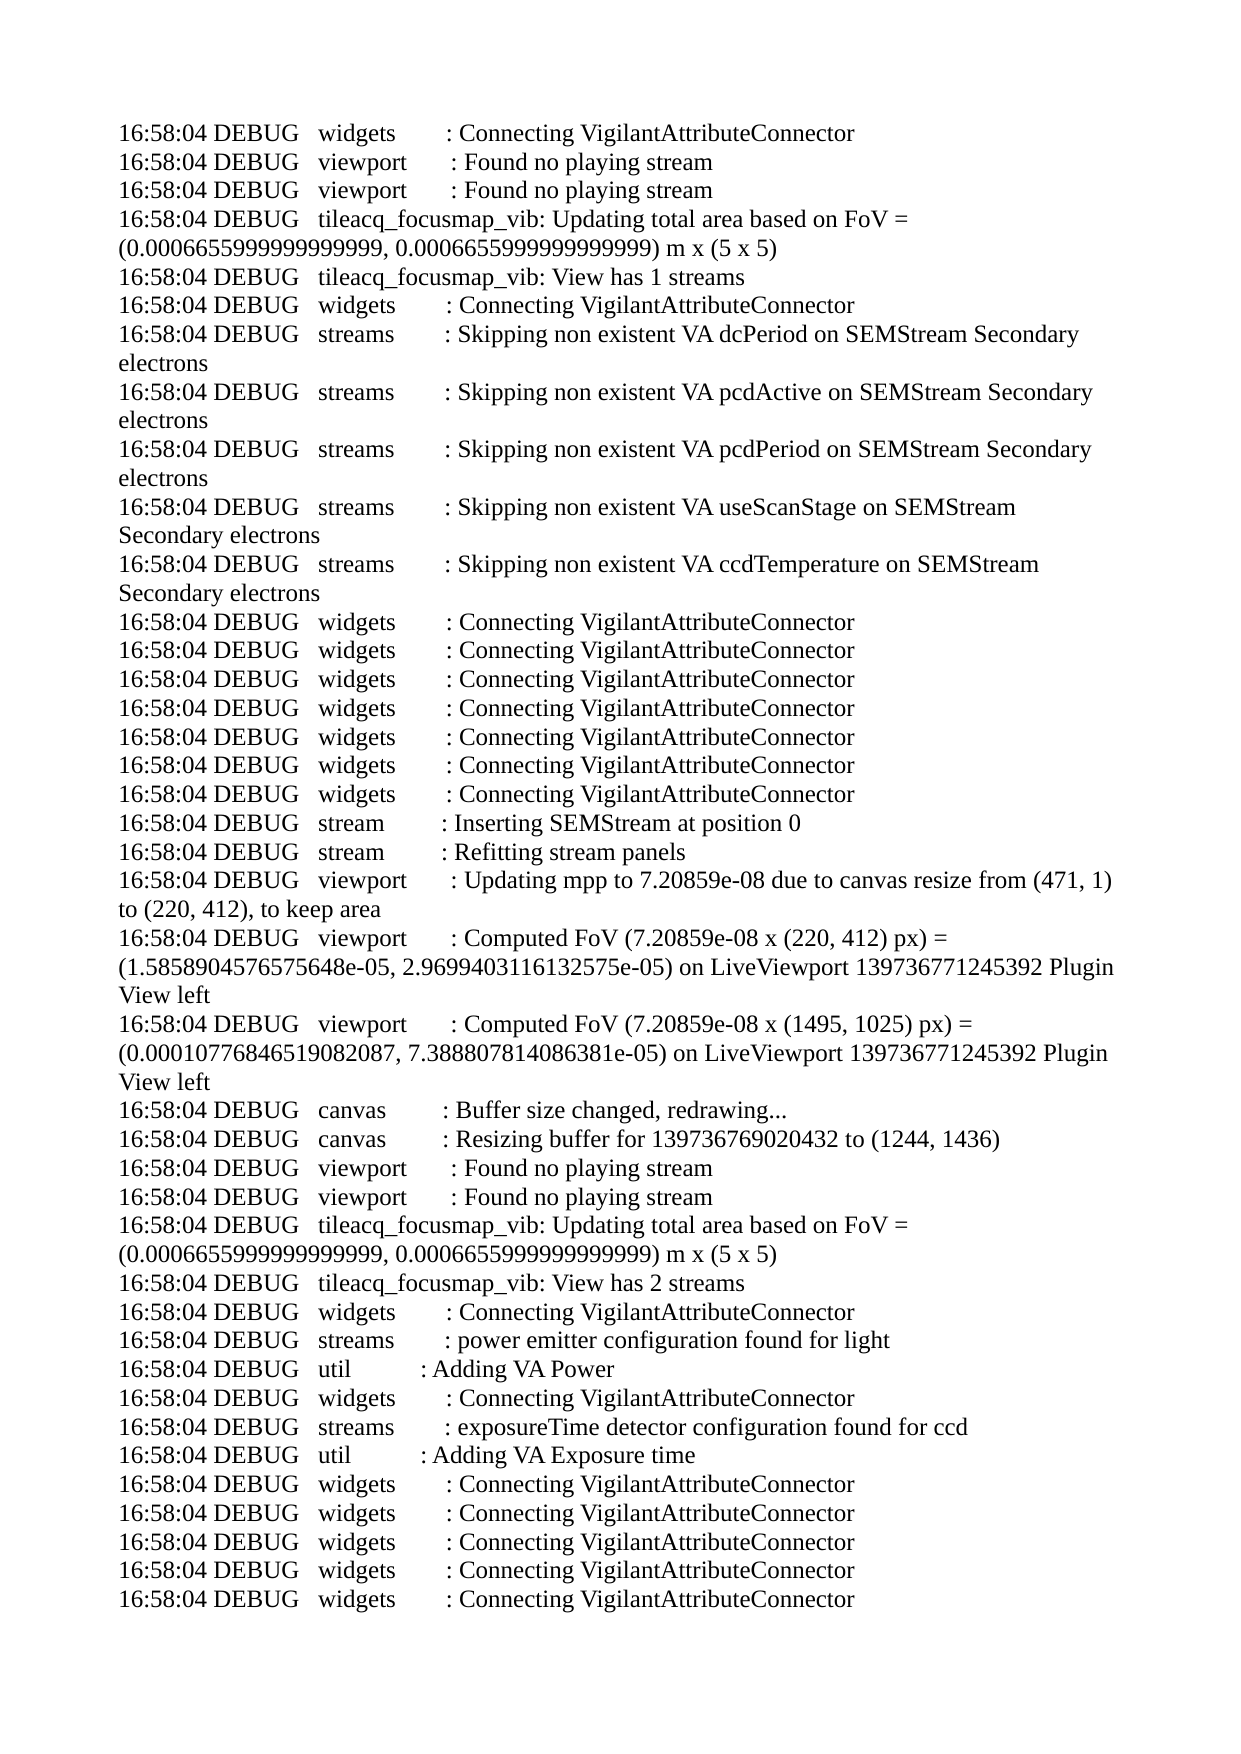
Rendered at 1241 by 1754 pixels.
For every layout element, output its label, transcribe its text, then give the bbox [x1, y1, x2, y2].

text 16:58:04 DEBUG widgets : Connecting VigilantAttributeConnector [118, 118, 1122, 147]
text 16:58:04 DEBUG streams : Skipping non existent VA pcdPeriod on SEMStream Secondary electrons [118, 434, 1122, 492]
text 16:58:04 DEBUG canvas : Buffer size changed, redrawing... [118, 1096, 1122, 1124]
text 16:58:04 DEBUG widgets : Connecting VigilantAttributeConnector [118, 291, 1122, 319]
text 16:58:04 DEBUG tileacq_focusmap_vib: View has 2 streams [118, 1268, 1122, 1297]
text 16:58:04 DEBUG widgets : Connecting VigilantAttributeConnector [118, 1383, 1122, 1412]
text 16:58:04 DEBUG streams : Skipping non existent VA ccdTemperature on SEMStream Secondary electrons [118, 549, 1122, 607]
text 16:58:04 DEBUG streams : Skipping non existent VA dcPeriod on SEMStream Secondary electrons [118, 319, 1122, 377]
text 16:58:04 DEBUG viewport : Found no playing stream [118, 1182, 1122, 1211]
text 16:58:04 DEBUG util : Adding VA Exposure time [118, 1441, 1122, 1469]
text 16:58:04 DEBUG widgets : Connecting VigilantAttributeConnector [118, 664, 1122, 693]
text 16:58:04 DEBUG stream : Inserting SEMStream at position 0 [118, 808, 1122, 837]
text 16:58:04 DEBUG viewport : Computed FoV (7.20859e-08 x (220, 412) px) = (1.5858904576575648e-05, 2.9699403116132575e-05) on LiveViewport 139736771245392 Plugin View left [118, 923, 1122, 1009]
text 16:58:04 DEBUG widgets : Connecting VigilantAttributeConnector [118, 1469, 1122, 1498]
text 16:58:04 DEBUG widgets : Connecting VigilantAttributeConnector [118, 1297, 1122, 1326]
text 16:58:04 DEBUG streams : Skipping non existent VA pcdActive on SEMStream Secondary electrons [118, 377, 1122, 434]
text 16:58:04 DEBUG widgets : Connecting VigilantAttributeConnector [118, 636, 1122, 664]
text 16:58:04 DEBUG widgets : Connecting VigilantAttributeConnector [118, 693, 1122, 722]
text 16:58:04 DEBUG tileacq_focusmap_vib: Updating total area based on FoV = (0.0006655999999999999, 0.0006655999999999999) m x (5 x 5) [118, 204, 1122, 262]
text 16:58:04 DEBUG widgets : Connecting VigilantAttributeConnector [118, 1527, 1122, 1556]
text 16:58:04 DEBUG viewport : Found no playing stream [118, 176, 1122, 204]
text 16:58:04 DEBUG viewport : Updating mpp to 7.20859e-08 due to canvas resize from (471, 1) to (220, 412), to keep area [118, 866, 1122, 923]
text 16:58:04 DEBUG canvas : Resizing buffer for 139736769020432 to (1244, 1436) [118, 1124, 1122, 1153]
text 16:58:04 DEBUG widgets : Connecting VigilantAttributeConnector [118, 1556, 1122, 1584]
text 16:58:04 DEBUG viewport : Computed FoV (7.20859e-08 x (1495, 1025) px) = (0.00010776846519082087, 7.388807814086381e-05) on LiveViewport 139736771245392 Plugin View left [118, 1009, 1122, 1096]
text 16:58:04 DEBUG tileacq_focusmap_vib: Updating total area based on FoV = (0.0006655999999999999, 0.0006655999999999999) m x (5 x 5) [118, 1211, 1122, 1268]
text 16:58:04 DEBUG widgets : Connecting VigilantAttributeConnector [118, 607, 1122, 636]
text 16:58:04 DEBUG streams : Skipping non existent VA useScanStage on SEMStream Secondary electrons [118, 492, 1122, 549]
text 16:58:04 DEBUG viewport : Found no playing stream [118, 1153, 1122, 1182]
text 16:58:04 DEBUG tileacq_focusmap_vib: View has 1 streams [118, 262, 1122, 291]
text 16:58:04 DEBUG widgets : Connecting VigilantAttributeConnector [118, 722, 1122, 751]
text 16:58:04 DEBUG widgets : Connecting VigilantAttributeConnector [118, 1584, 1122, 1613]
text 16:58:04 DEBUG viewport : Found no playing stream [118, 147, 1122, 176]
text 16:58:04 DEBUG streams : power emitter configuration found for light [118, 1326, 1122, 1354]
text 16:58:04 DEBUG util : Adding VA Power [118, 1354, 1122, 1383]
text 16:58:04 DEBUG streams : exposureTime detector configuration found for ccd [118, 1412, 1122, 1441]
text 16:58:04 DEBUG widgets : Connecting VigilantAttributeConnector [118, 779, 1122, 808]
text 16:58:04 DEBUG widgets : Connecting VigilantAttributeConnector [118, 1498, 1122, 1527]
text 16:58:04 DEBUG widgets : Connecting VigilantAttributeConnector [118, 751, 1122, 779]
text 16:58:04 DEBUG stream : Refitting stream panels [118, 837, 1122, 866]
